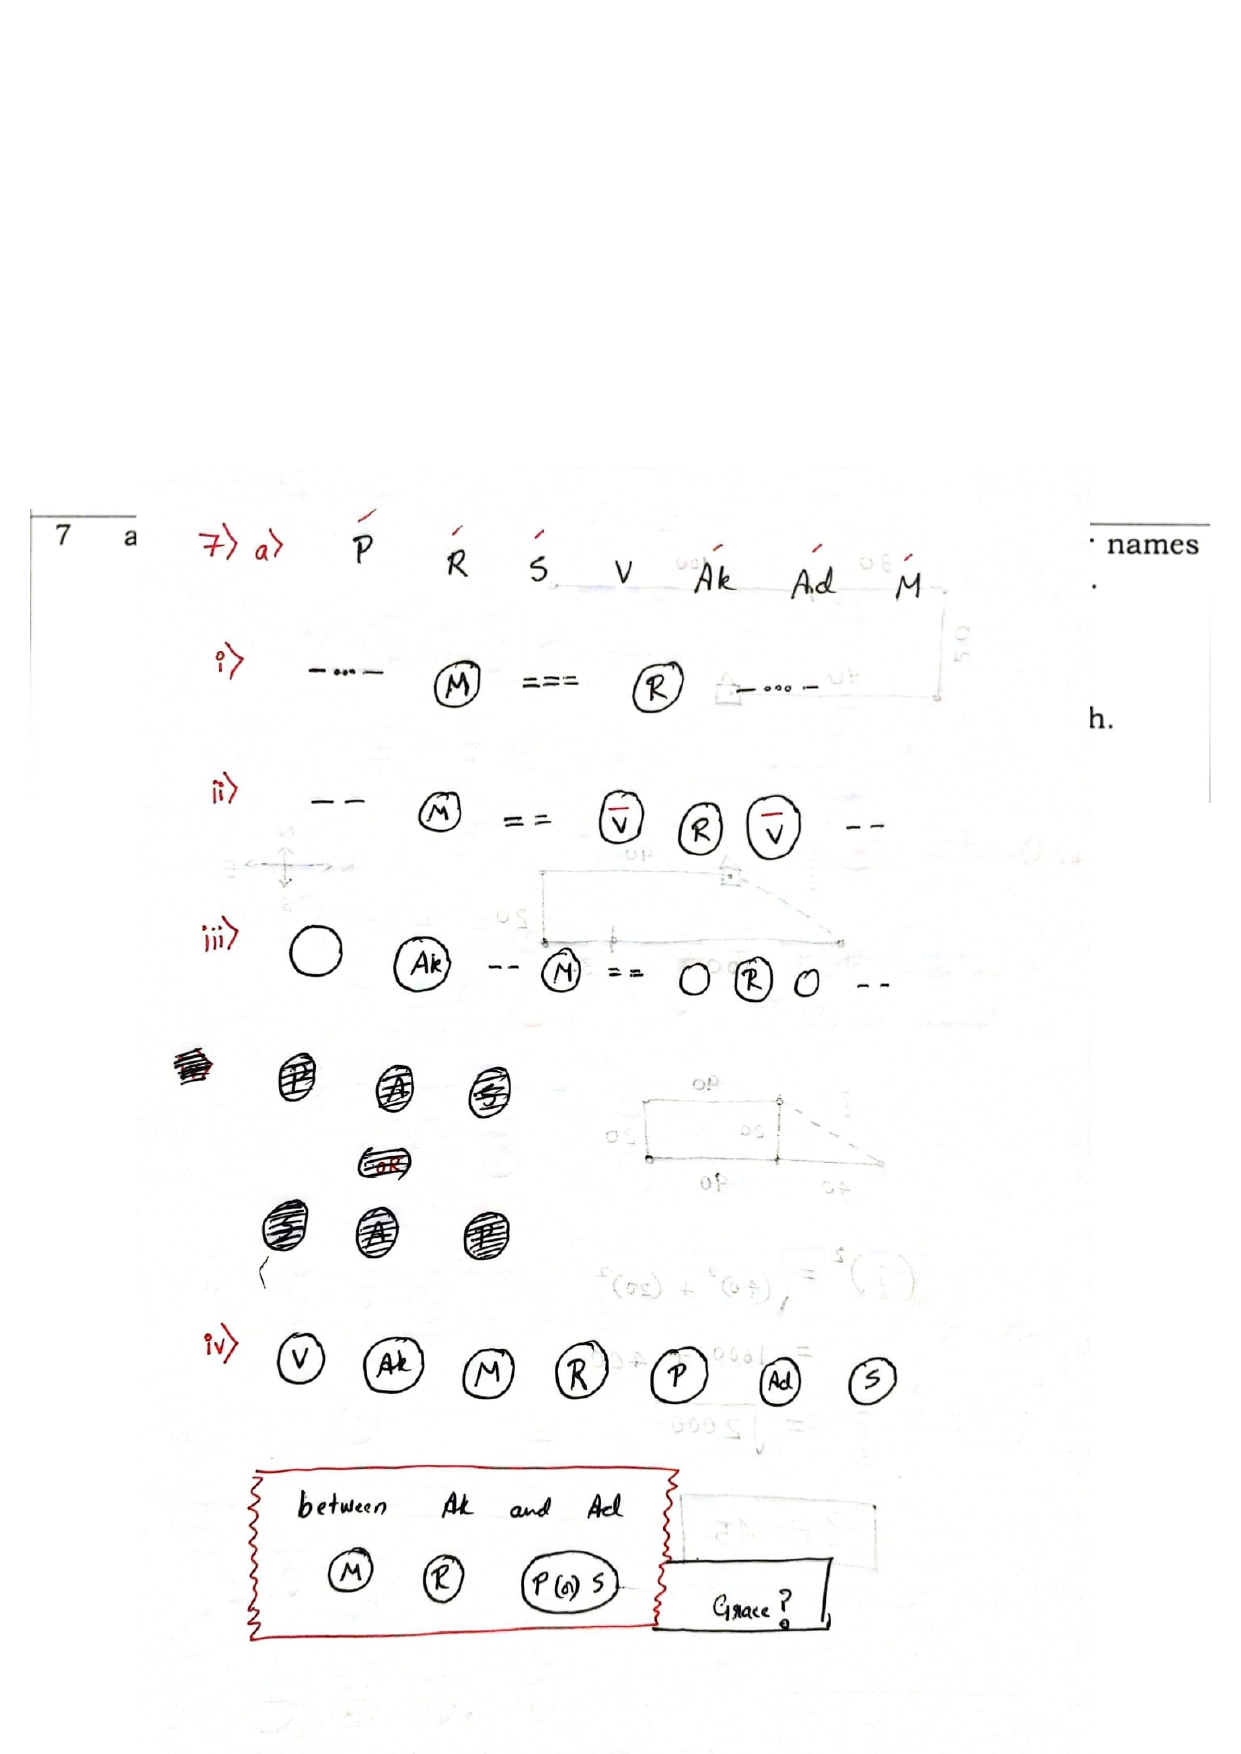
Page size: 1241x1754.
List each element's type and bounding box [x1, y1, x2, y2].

picture [30, 467, 1211, 1754]
